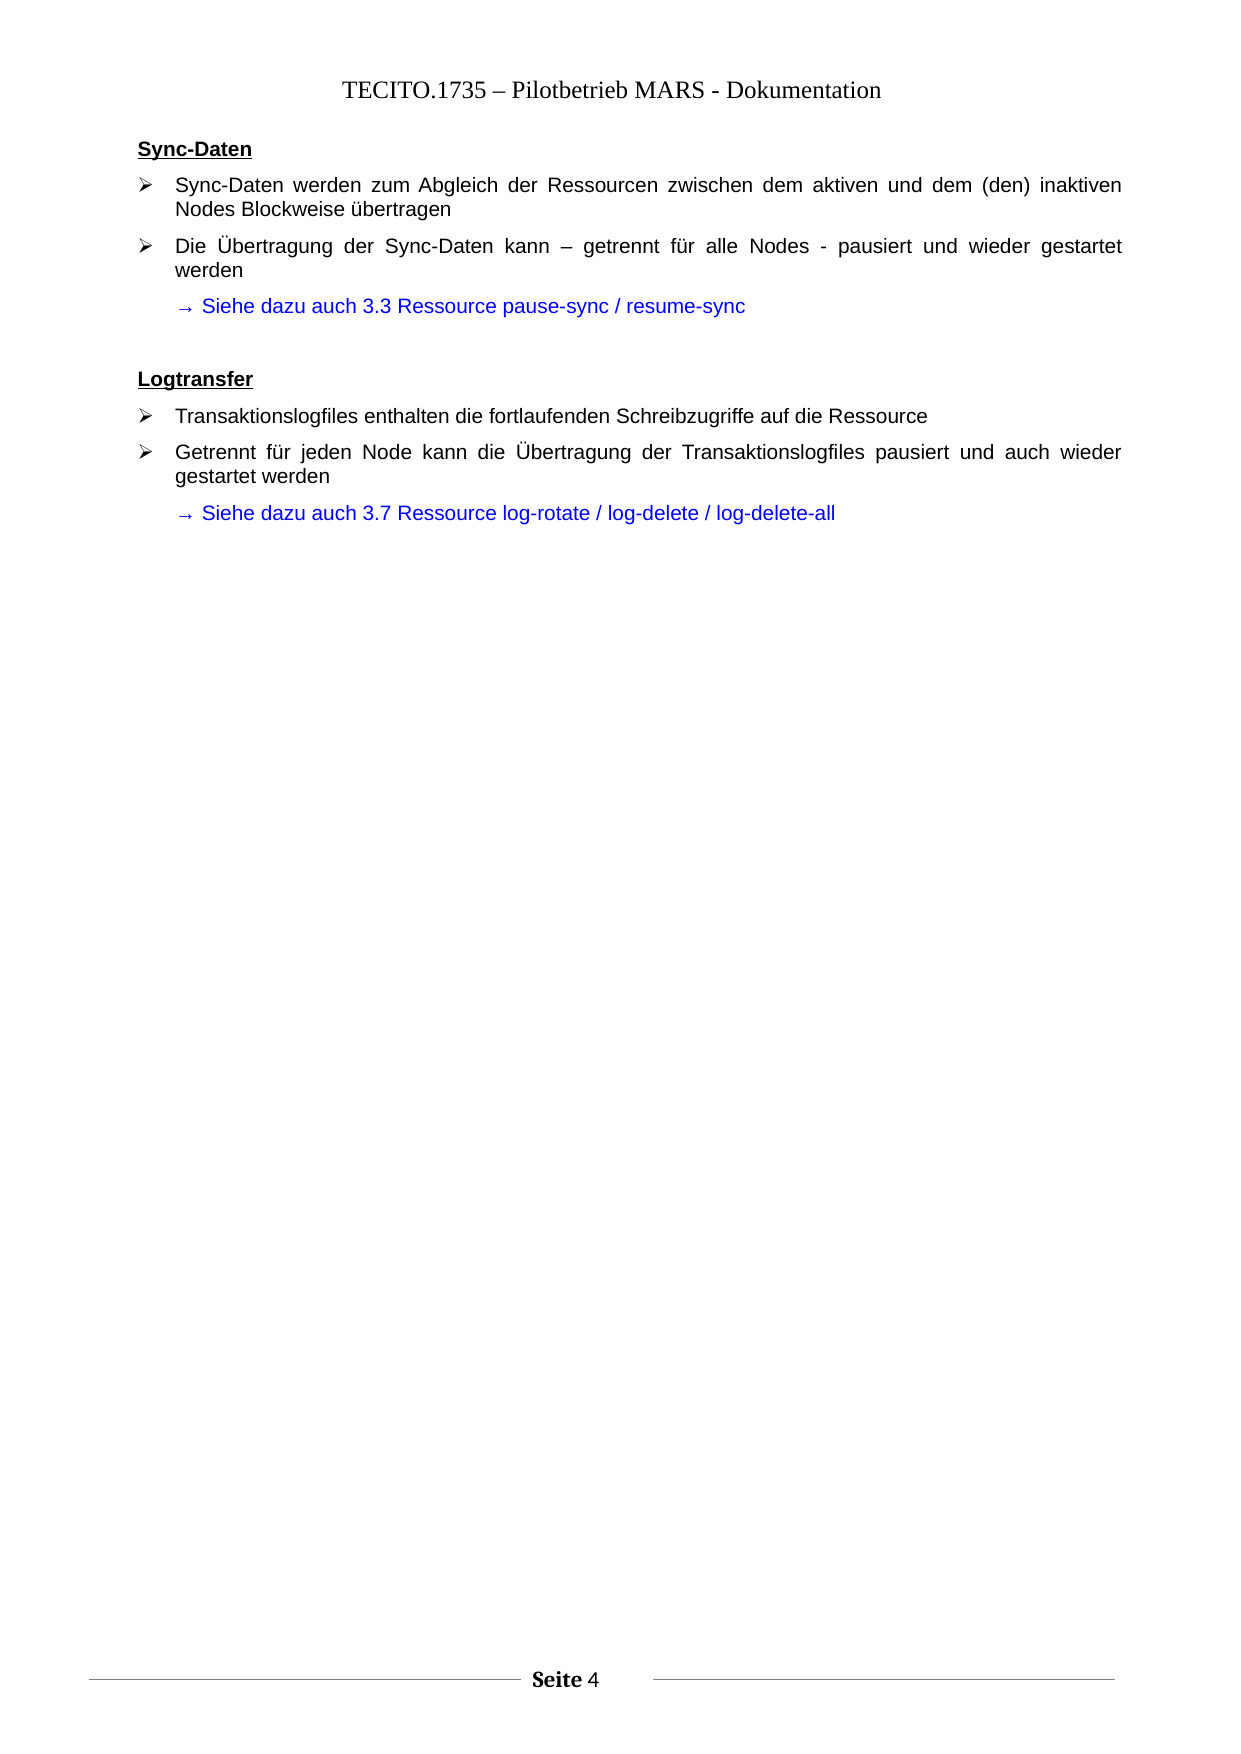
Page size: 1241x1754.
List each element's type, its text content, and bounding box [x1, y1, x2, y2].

text Sync-Daten [137, 137, 1123, 161]
text → Siehe dazu auch 3.3 Ressource pause-sync / resume-sync [175, 294, 1123, 318]
list → Siehe dazu auch 3.7 Ressource log-rotate / log-delete / log-delete-all [137, 501, 1123, 525]
list Transaktionslogfiles enthalten die fortlaufenden Schreibzugriffe auf die Ressource [137, 404, 1123, 428]
list Getrennt für jeden Node kann die Übertragung der Transaktionslogfiles pausiert und auch wieder gestartet werden [137, 440, 1123, 488]
list Sync-Daten werden zum Abgleich der Ressourcen zwischen dem aktiven und dem (den) inaktiven Nodes Blockweise übertragen [137, 173, 1123, 221]
text Logtransfer [137, 367, 1123, 391]
list Die Übertragung der Sync-Daten kann – getrennt für alle Nodes - pausiert und wieder gestartet werden [137, 234, 1123, 282]
